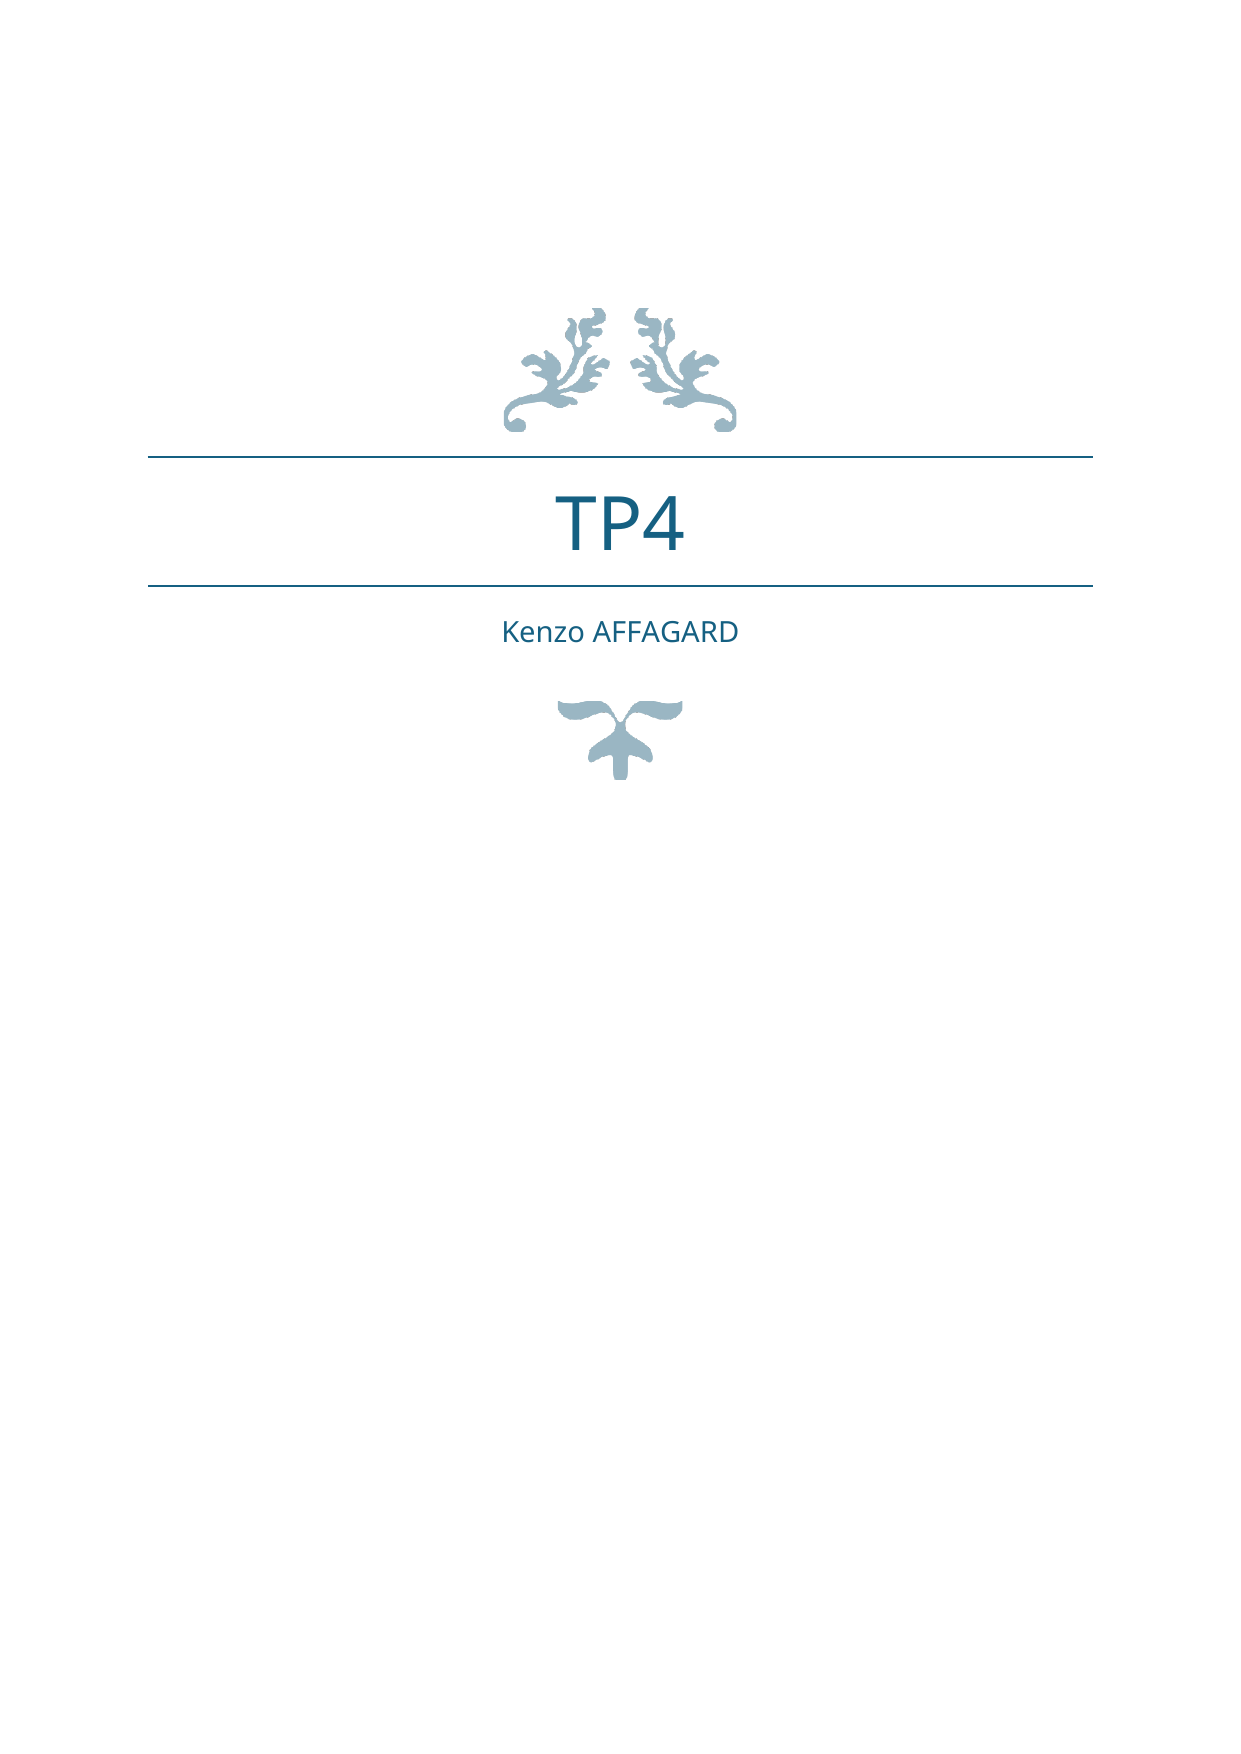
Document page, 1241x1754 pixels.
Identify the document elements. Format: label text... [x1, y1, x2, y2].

text Kenzo AFFAGARD [148, 612, 1093, 651]
text TP4 [148, 458, 1093, 585]
